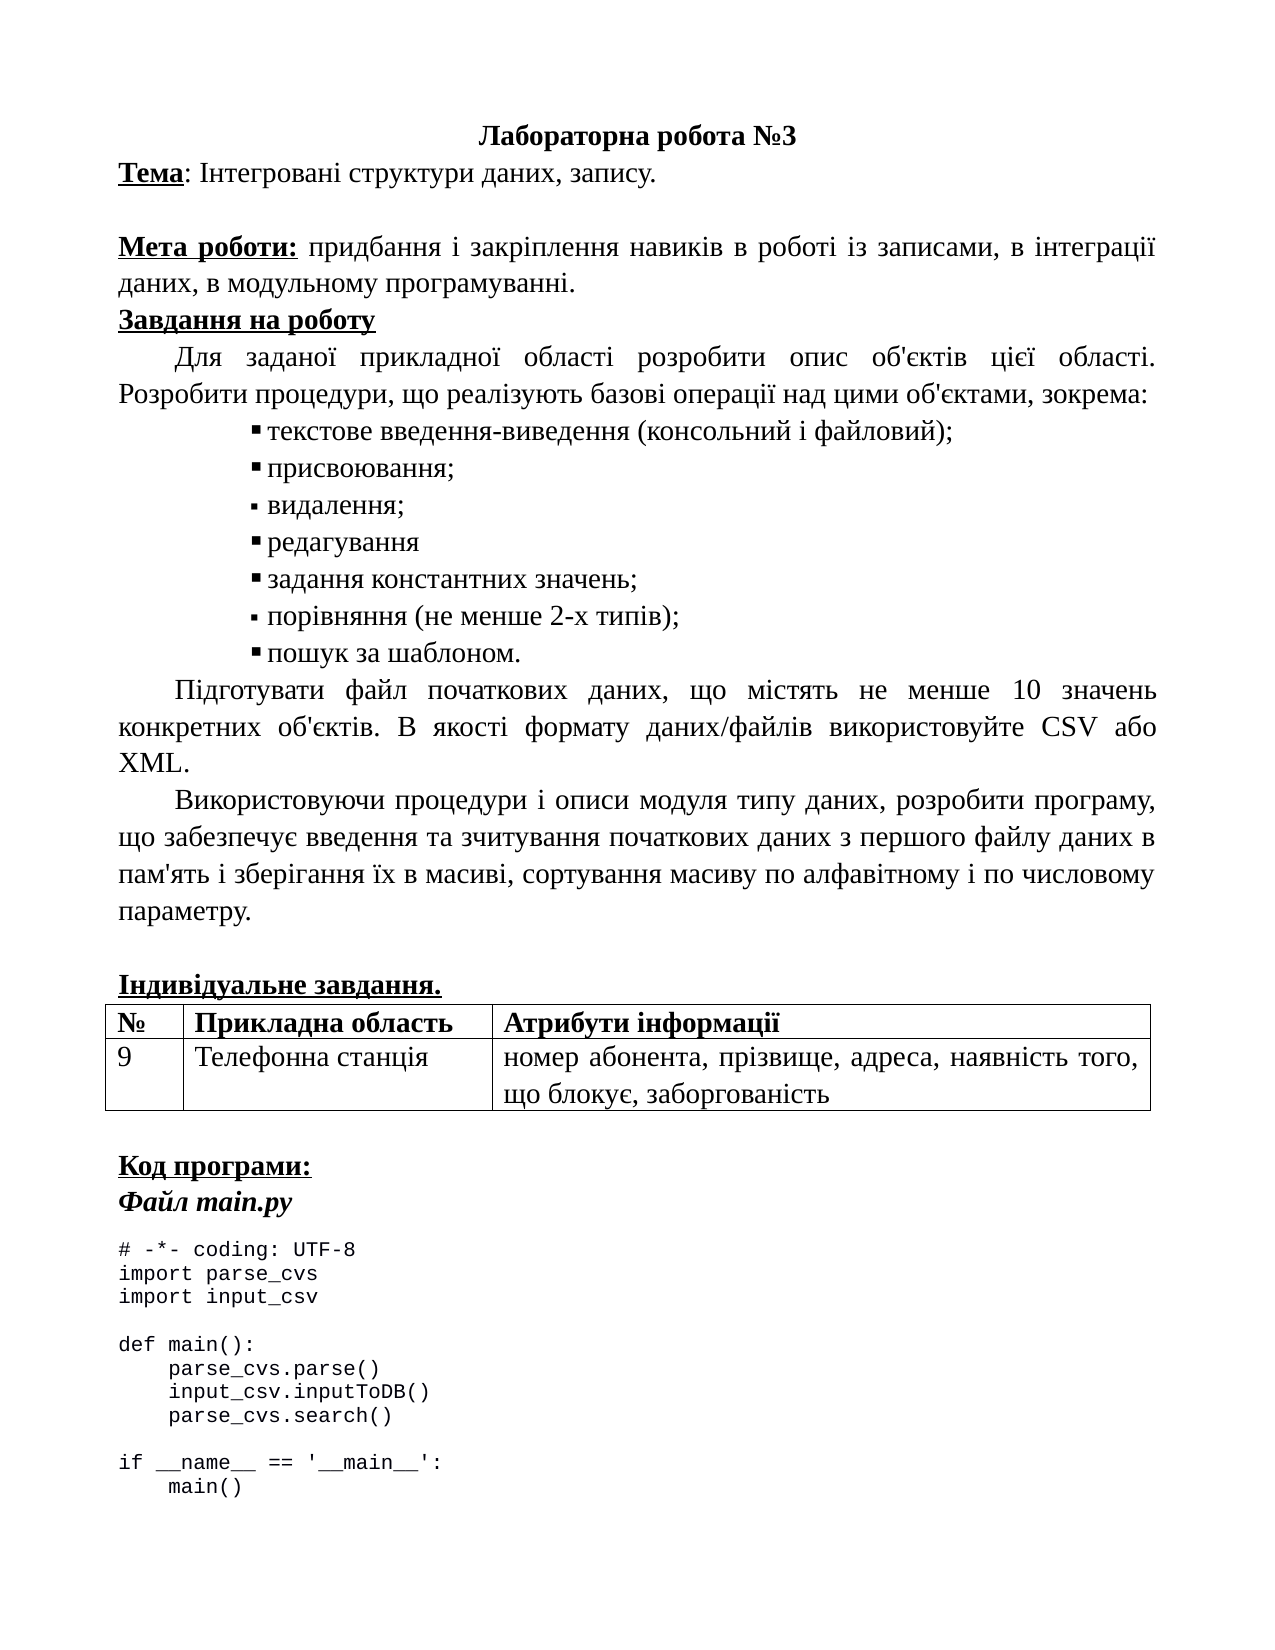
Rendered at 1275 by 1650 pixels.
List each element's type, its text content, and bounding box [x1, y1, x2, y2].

list присвоювання; [193, 450, 1157, 484]
text parse_cvs.parse() [118, 1357, 1157, 1381]
list задання константних значень; [193, 561, 1157, 594]
text import parse_cvs [118, 1263, 1157, 1287]
table_cell Телефонна станція [184, 1039, 492, 1110]
text Підготувати файл початкових даних, що містять не менше 10 значень конкретних об'єктів. В якості формату даних/файлів використовуйте CSV або XML. [118, 672, 1157, 779]
list порівняння (не менше 2-х типів); [193, 598, 1157, 631]
table_cell 9 [106, 1039, 183, 1110]
table_header Прикладна область [184, 1005, 492, 1038]
text Файл main.py [118, 1184, 1157, 1218]
text Для заданої прикладної області розробити опис об'єктів цієї області. Розробити процедури, що реалізують базові операції над цими об'єктами, зокрема: [118, 339, 1157, 410]
list редагування [193, 524, 1157, 558]
text def main(): [118, 1334, 1157, 1357]
table_header Атрибути інформації [493, 1005, 1150, 1038]
list пошук за шаблоном. [193, 635, 1157, 668]
text input_csv.inputToDB() [118, 1381, 1157, 1405]
text Мета роботи: придбання і закріплення навиків в роботі із записами, в інтеграції даних, в модульному програмуванні. [118, 229, 1157, 299]
text Індивідуальне завдання. [118, 967, 1157, 1000]
text import input_csv [118, 1287, 1157, 1310]
table_cell номер абонента, прізвище, адреса, наявність того, що блокує, заборгованість [493, 1039, 1150, 1110]
text main() [118, 1476, 1157, 1499]
text parse_cvs.search() [118, 1405, 1157, 1428]
table_header № [106, 1005, 183, 1038]
text Лабораторна робота №3 [118, 118, 1157, 152]
list текстове введення-виведення (консольний і файловий); [193, 413, 1157, 447]
text Код програми: [118, 1148, 1157, 1181]
text # -*- coding: UTF-8 [118, 1239, 1157, 1263]
text Використовуючи процедури і описи модуля типу даних, розробити програму, що забезпечує введення та зчитування початкових даних з першого файлу даних в пам'ять і зберігання їх в масиві, сортування масиву по алфавітному і по числовому параметру. [118, 782, 1157, 927]
list видалення; [193, 487, 1157, 521]
text Завдання на роботу [118, 302, 1157, 336]
text if __name__ == '__main__': [118, 1452, 1157, 1476]
text Тема: Інтегровані структури даних, запису. [118, 155, 1157, 188]
